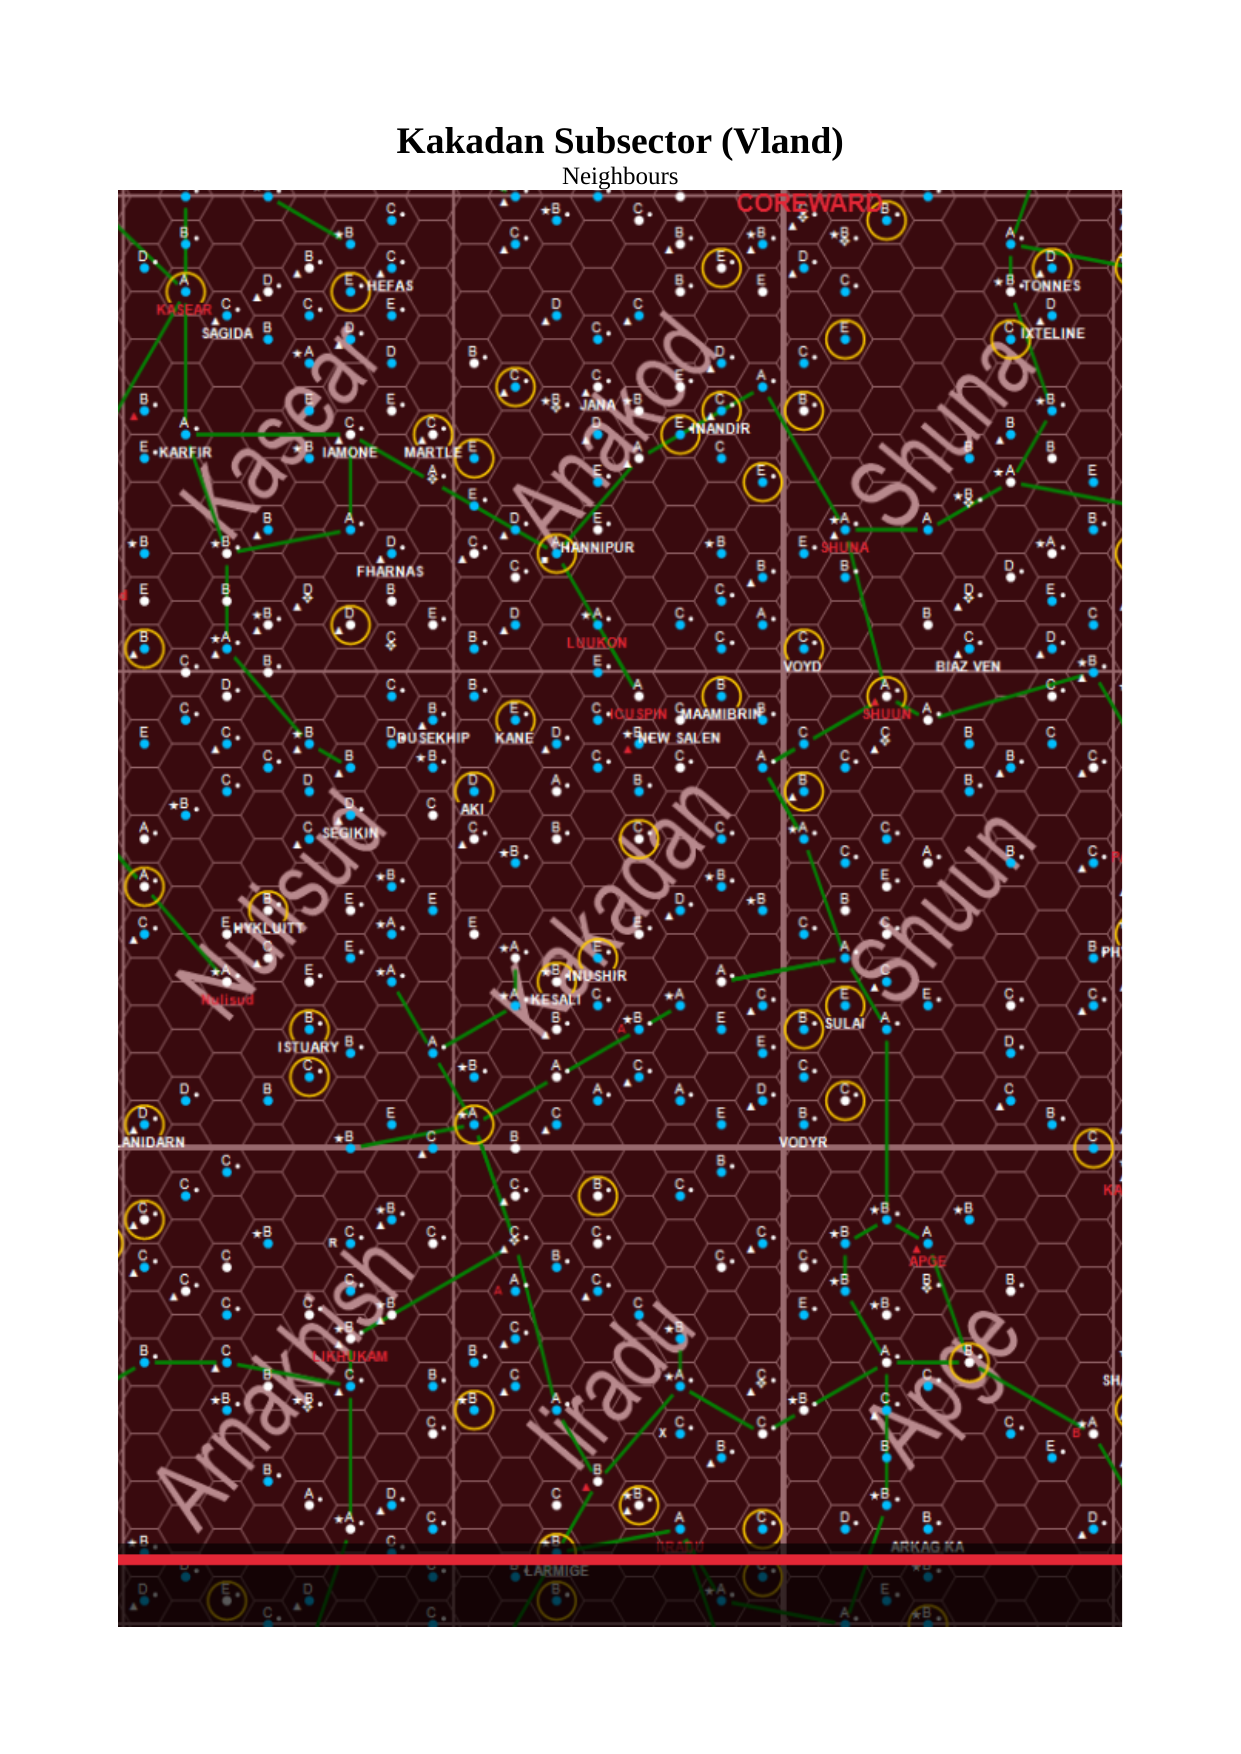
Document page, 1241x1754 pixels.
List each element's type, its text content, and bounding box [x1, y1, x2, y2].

text Kakadan Subsector (Vland) [118, 118, 1122, 161]
text Neighbours [118, 161, 1122, 190]
picture [118, 190, 1123, 1627]
